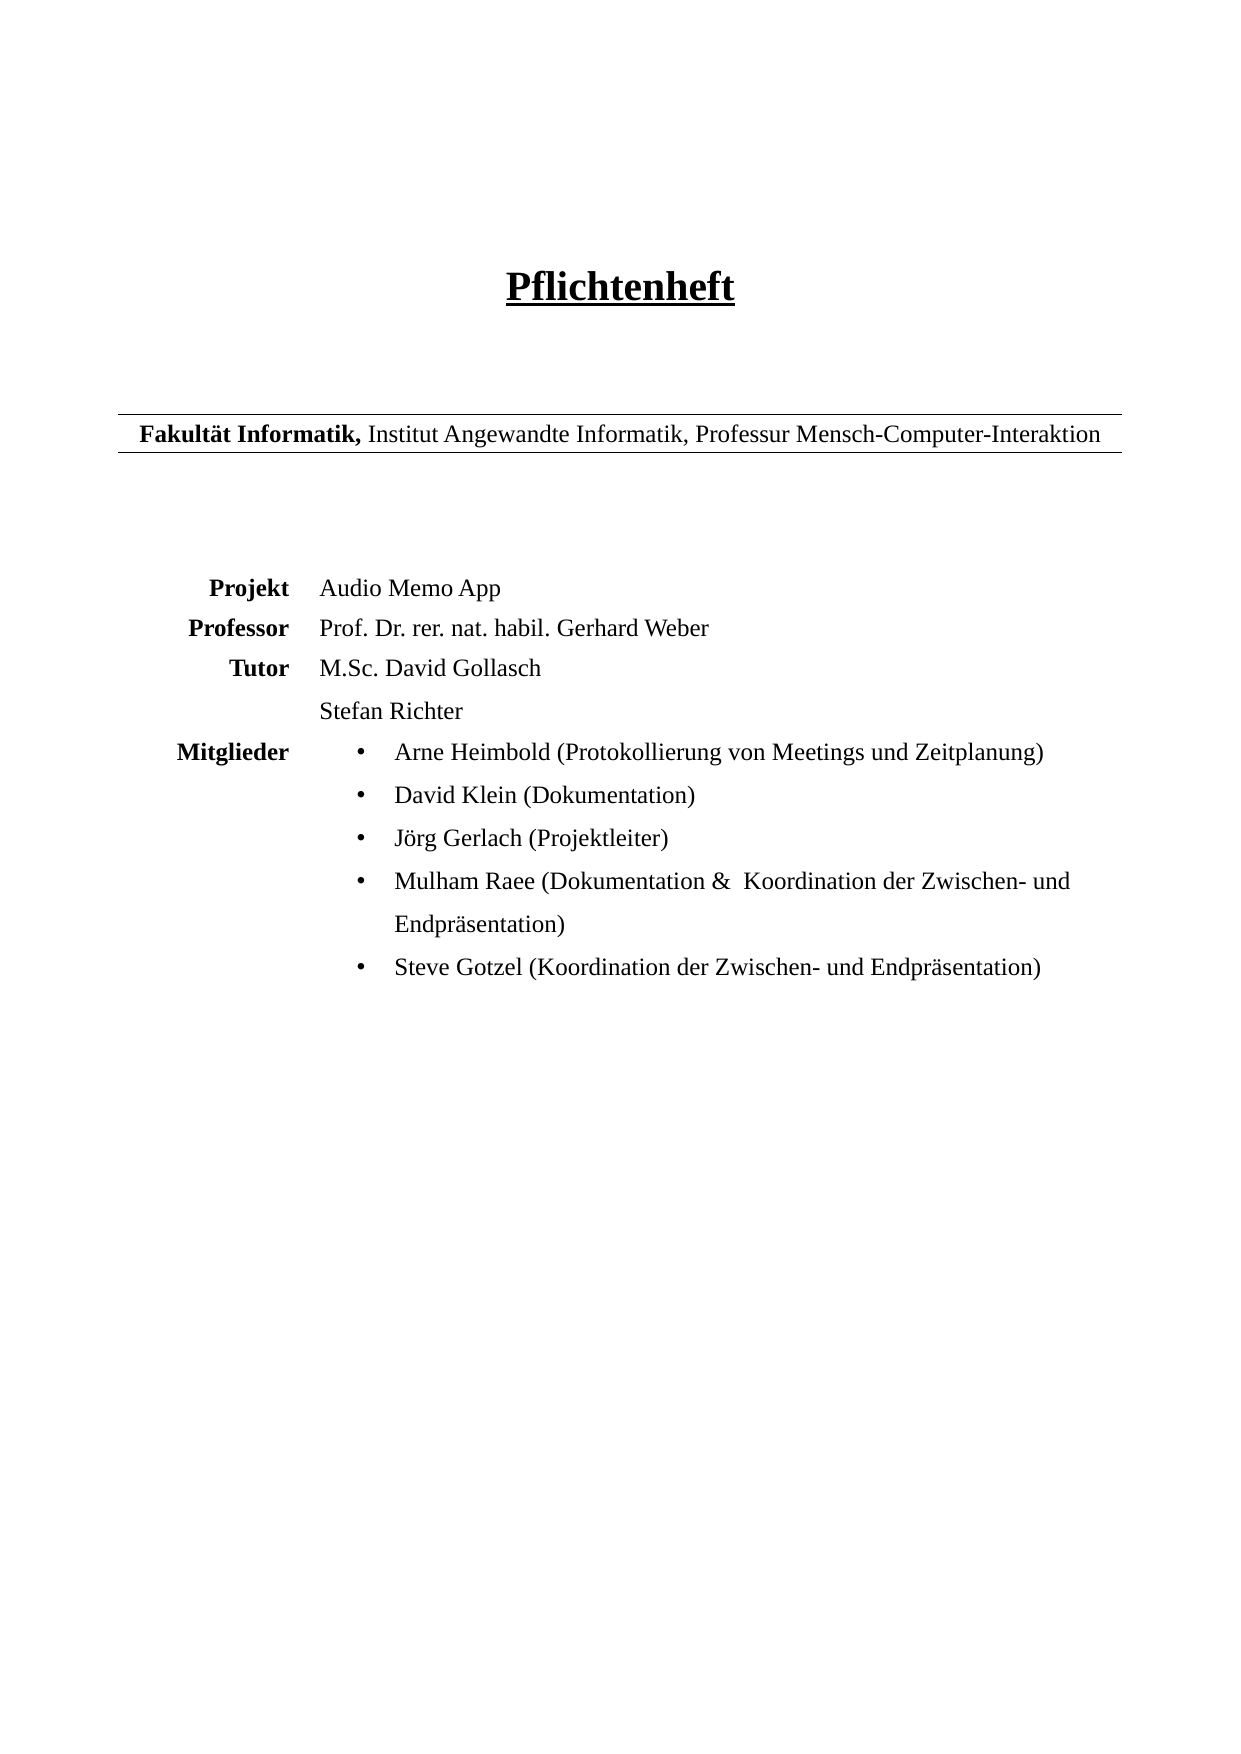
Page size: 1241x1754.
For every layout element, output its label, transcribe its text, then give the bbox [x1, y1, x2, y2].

table_cell M.Sc. David Gollasch Stefan Richter [314, 648, 1123, 731]
table_cell [295, 607, 313, 647]
text Fakultät Informatik, Institut Angewandte Informatik, Professur Mensch-Computer-Interaktion [118, 415, 1122, 452]
text Pflichtenheft [118, 262, 1122, 310]
table_cell Arne Heimbold (Protokollierung von Meetings und Zeitplanung) David Klein (Dokumentation) Jörg Gerlach (Projektleiter) Mulham Raee (Dokumentation & Koordination der Zwischen- und Endpräsentation) Steve Gotzel (Koordination der Zwischen- und Endpräsentation) [314, 731, 1123, 987]
table_cell [295, 731, 313, 987]
table_header Audio Memo App [314, 567, 1123, 607]
table_cell Professor [118, 607, 295, 647]
table_cell Tutor [118, 648, 295, 731]
table_header Projekt [118, 567, 295, 607]
table_cell Prof. Dr. rer. nat. habil. Gerhard Weber [314, 607, 1123, 647]
table_header [295, 567, 313, 607]
table_cell Mitglieder [118, 731, 295, 987]
table_cell [295, 648, 313, 731]
